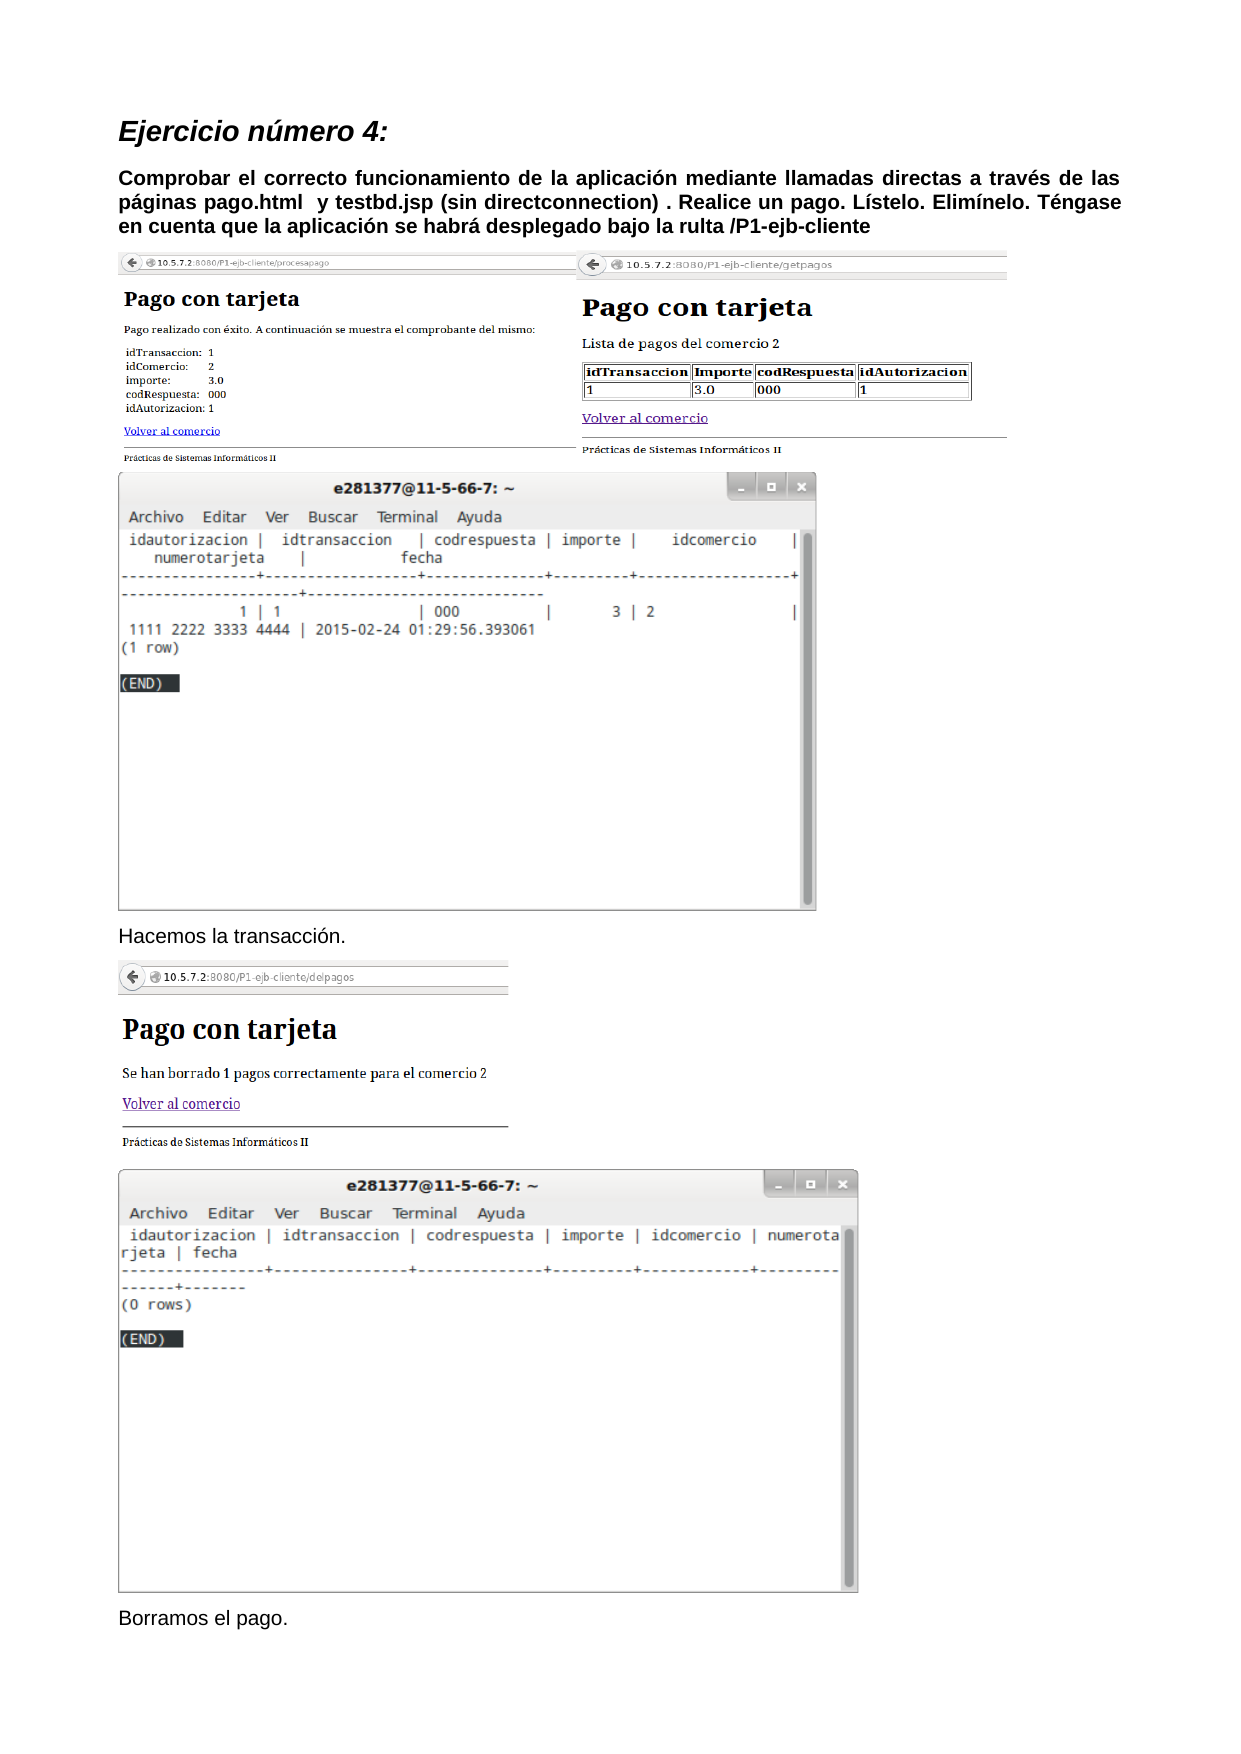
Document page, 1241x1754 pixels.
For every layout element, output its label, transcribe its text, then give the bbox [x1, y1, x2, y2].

text Comprobar el correcto funcionamiento de la aplicación mediante llamadas directas a través de las páginas pago.html y testbd.jsp (sin directconnection) . Realice un pago. Lístelo. Elimínelo. Téngase en cuenta que la aplicación se habrá desplegado bajo la rulta /P1-ejb-cliente [118, 166, 1122, 238]
text Borramos el pago. [118, 1606, 1122, 1629]
text Hacemos la transacción. [118, 923, 1122, 947]
picture [118, 960, 859, 1593]
picture [118, 250, 1007, 911]
subtitle Ejercicio número 4: [118, 113, 1122, 147]
